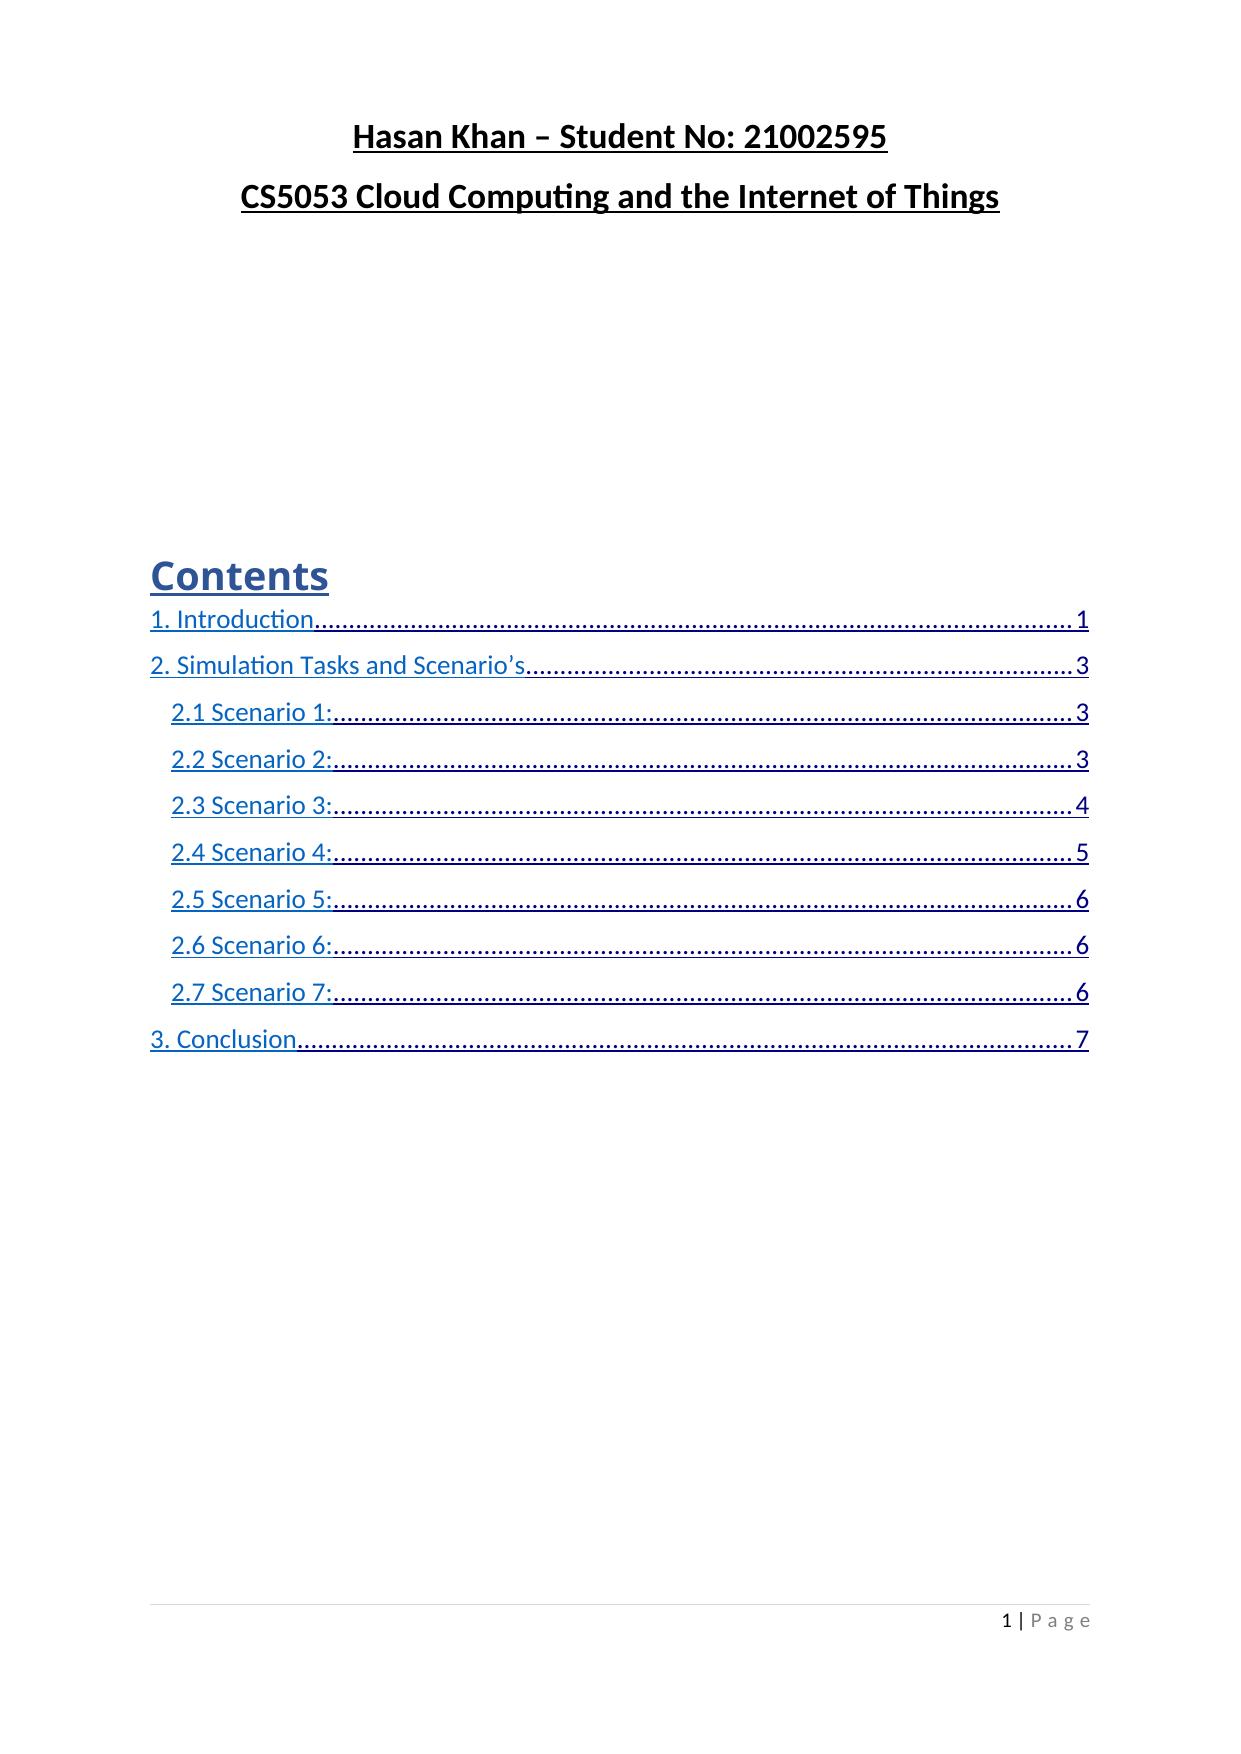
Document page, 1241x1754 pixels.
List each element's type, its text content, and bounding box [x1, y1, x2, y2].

text 2.3 Scenario 3: 4 [171, 788, 1090, 822]
text 2.7 Scenario 7: 6 [171, 975, 1090, 1008]
text 2.1 Scenario 1: 3 [171, 695, 1090, 728]
text 2.5 Scenario 5: 6 [171, 882, 1090, 915]
subtitle Contents [150, 548, 1090, 602]
text 1. Introduction 1 [150, 602, 1090, 635]
text 2.6 Scenario 6: 6 [171, 928, 1090, 962]
text 2.4 Scenario 4: 5 [171, 835, 1090, 868]
text Hasan Khan – Student No: 21002595 [150, 114, 1090, 157]
text 3. Conclusion 7 [150, 1022, 1090, 1055]
text 2. Simulation Tasks and Scenario’s 3 [150, 648, 1090, 682]
text CS5053 Cloud Computing and the Internet of Things [150, 174, 1090, 217]
text 2.2 Scenario 2: 3 [171, 742, 1090, 775]
